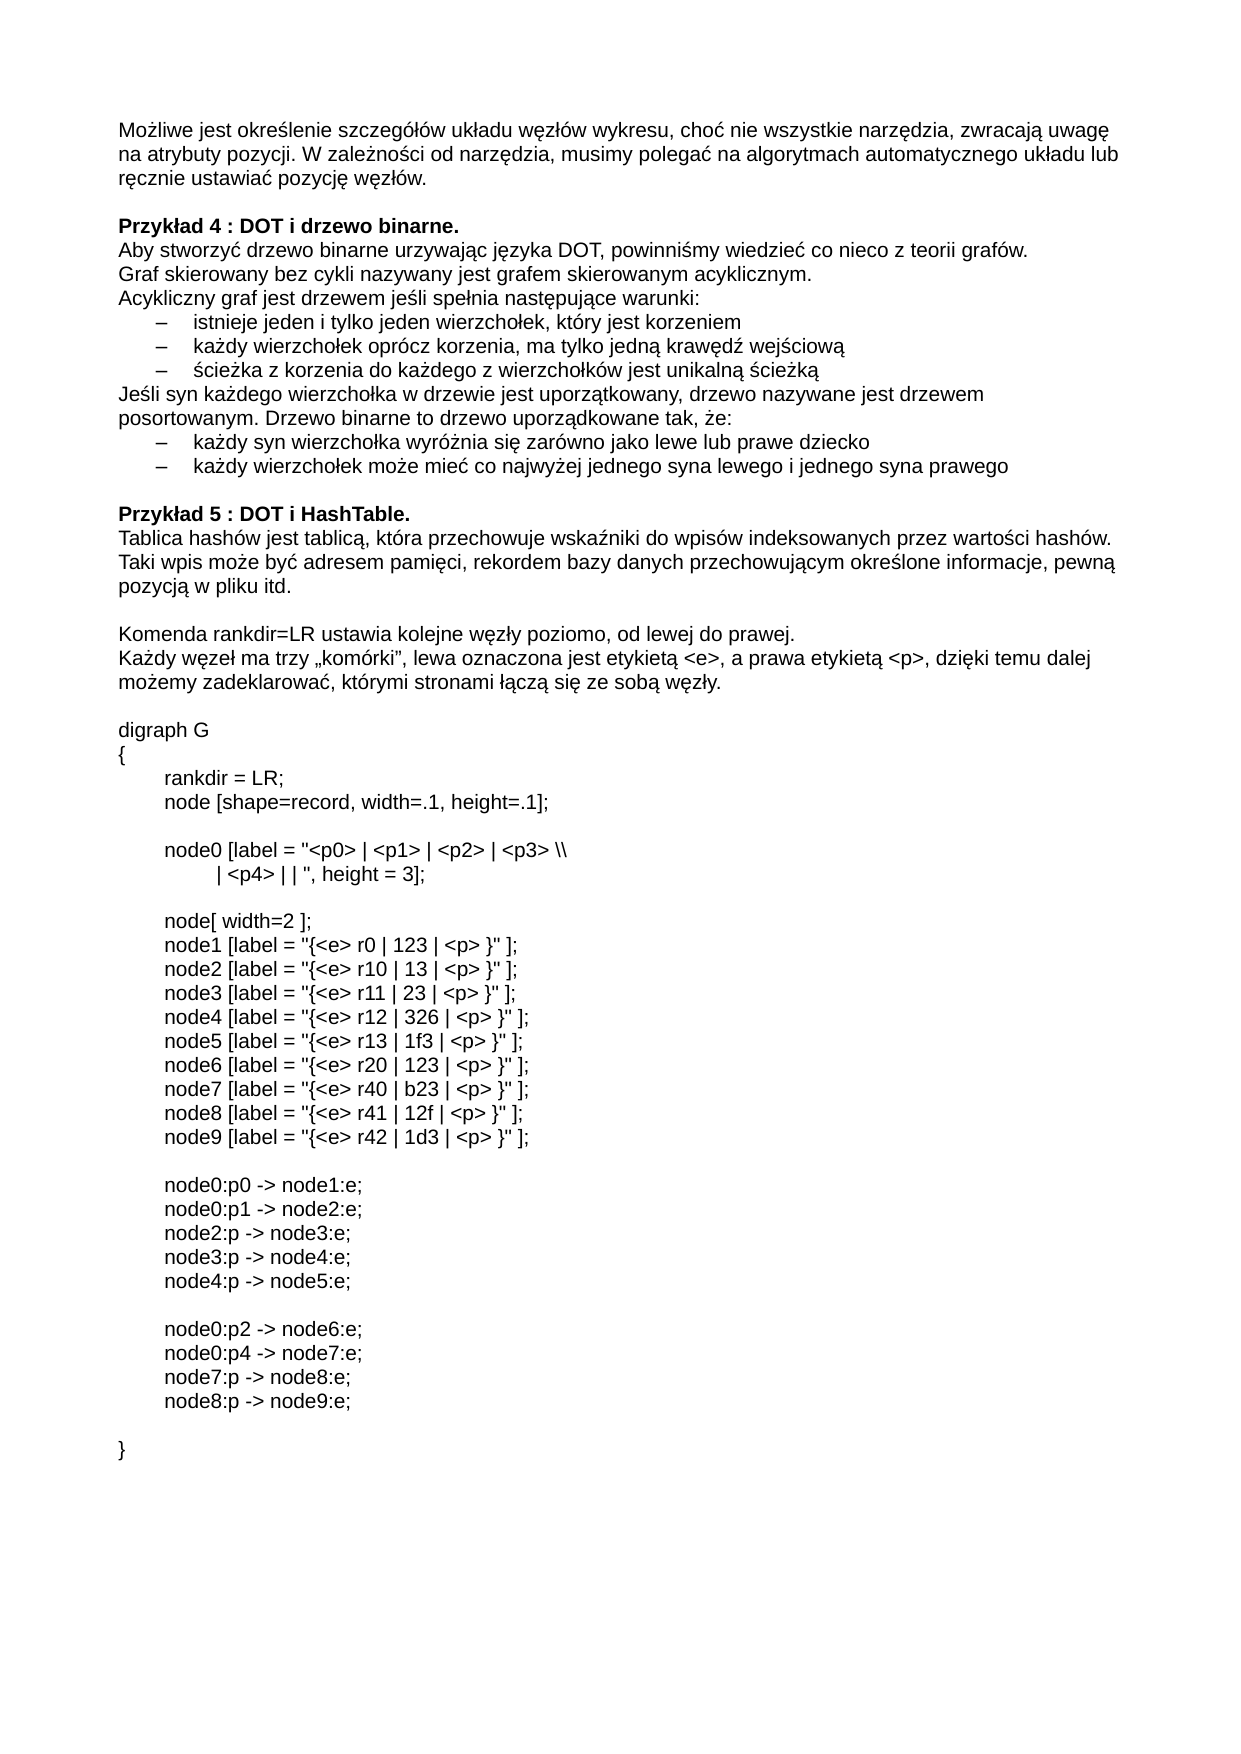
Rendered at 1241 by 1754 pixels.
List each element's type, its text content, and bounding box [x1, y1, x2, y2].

text node7:p -> node8:e; [118, 1364, 1122, 1388]
list istnieje jeden i tylko jeden wierzchołek, który jest korzeniem [156, 310, 1122, 334]
text node0:p1 -> node2:e; [118, 1197, 1122, 1221]
list ścieżka z korzenia do każdego z wierzchołków jest unikalną ścieżką [156, 358, 1122, 382]
text node [shape=record, width=.1, height=.1]; [118, 789, 1122, 813]
text Możliwe jest określenie szczegółów układu węzłów wykresu, choć nie wszystkie narzędzia, zwracają uwagę na atrybuty pozycji. W zależności od narzędzia, musimy polegać na algorytmach automatycznego układu lub ręcznie ustawiać pozycję węzłów. [118, 118, 1122, 190]
text node3 [label = "{<e> r11 | 23 | <p> }" ]; [118, 981, 1122, 1005]
text node3:p -> node4:e; [118, 1245, 1122, 1269]
text Przykład 5 : DOT i HashTable. [118, 502, 1122, 526]
list każdy wierzchołek może mieć co najwyżej jednego syna lewego i jednego syna prawego [156, 454, 1122, 478]
text node0:p4 -> node7:e; [118, 1341, 1122, 1364]
text node0:p0 -> node1:e; [118, 1173, 1122, 1197]
text Aby stworzyć drzewo binarne urzywając języka DOT, powinniśmy wiedzieć co nieco z teorii grafów. [118, 238, 1122, 262]
text Jeśli syn każdego wierzchołka w drzewie jest uporzątkowany, drzewo nazywane jest drzewem posortowanym. Drzewo binarne to drzewo uporządkowane tak, że: [118, 382, 1122, 430]
text Komenda rankdir=LR ustawia kolejne węzły poziomo, od lewej do prawej. [118, 622, 1122, 646]
text node8 [label = "{<e> r41 | 12f | <p> }" ]; [118, 1101, 1122, 1125]
text node4:p -> node5:e; [118, 1269, 1122, 1293]
text node1 [label = "{<e> r0 | 123 | <p> }" ]; [118, 933, 1122, 957]
text Tablica hashów jest tablicą, która przechowuje wskaźniki do wpisów indeksowanych przez wartości hashów. Taki wpis może być adresem pamięci, rekordem bazy danych przechowującym określone informacje, pewną pozycją w pliku itd. [118, 526, 1122, 598]
text node[ width=2 ]; [118, 909, 1122, 933]
list każdy wierzchołek oprócz korzenia, ma tylko jedną krawędź wejściową [156, 334, 1122, 358]
text node4 [label = "{<e> r12 | 326 | <p> }" ]; [118, 1005, 1122, 1029]
text Każdy węzeł ma trzy „komórki”, lewa oznaczona jest etykietą <e>, a prawa etykietą <p>, dzięki temu dalej możemy zadeklarować, którymi stronami łączą się ze sobą węzły. [118, 646, 1122, 694]
text { [118, 742, 1122, 766]
text node7 [label = "{<e> r40 | b23 | <p> }" ]; [118, 1077, 1122, 1101]
text node2 [label = "{<e> r10 | 13 | <p> }" ]; [118, 957, 1122, 981]
text node0:p2 -> node6:e; [118, 1317, 1122, 1341]
text node0 [label = "<p0> | <p1> | <p2> | <p3> \\ [118, 837, 1122, 861]
list każdy syn wierzchołka wyróżnia się zarówno jako lewe lub prawe dziecko [156, 430, 1122, 454]
text Graf skierowany bez cykli nazywany jest grafem skierowanym acyklicznym. [118, 262, 1122, 286]
text Acykliczny graf jest drzewem jeśli spełnia następujące warunki: [118, 286, 1122, 310]
text node2:p -> node3:e; [118, 1221, 1122, 1245]
text Przykład 4 : DOT i drzewo binarne. [118, 214, 1122, 238]
text node9 [label = "{<e> r42 | 1d3 | <p> }" ]; [118, 1125, 1122, 1149]
text } [118, 1436, 1122, 1460]
text node8:p -> node9:e; [118, 1388, 1122, 1412]
text rankdir = LR; [118, 766, 1122, 789]
text digraph G [118, 718, 1122, 742]
text node6 [label = "{<e> r20 | 123 | <p> }" ]; [118, 1053, 1122, 1077]
text | <p4> | | ", height = 3]; [118, 861, 1122, 885]
text node5 [label = "{<e> r13 | 1f3 | <p> }" ]; [118, 1029, 1122, 1053]
